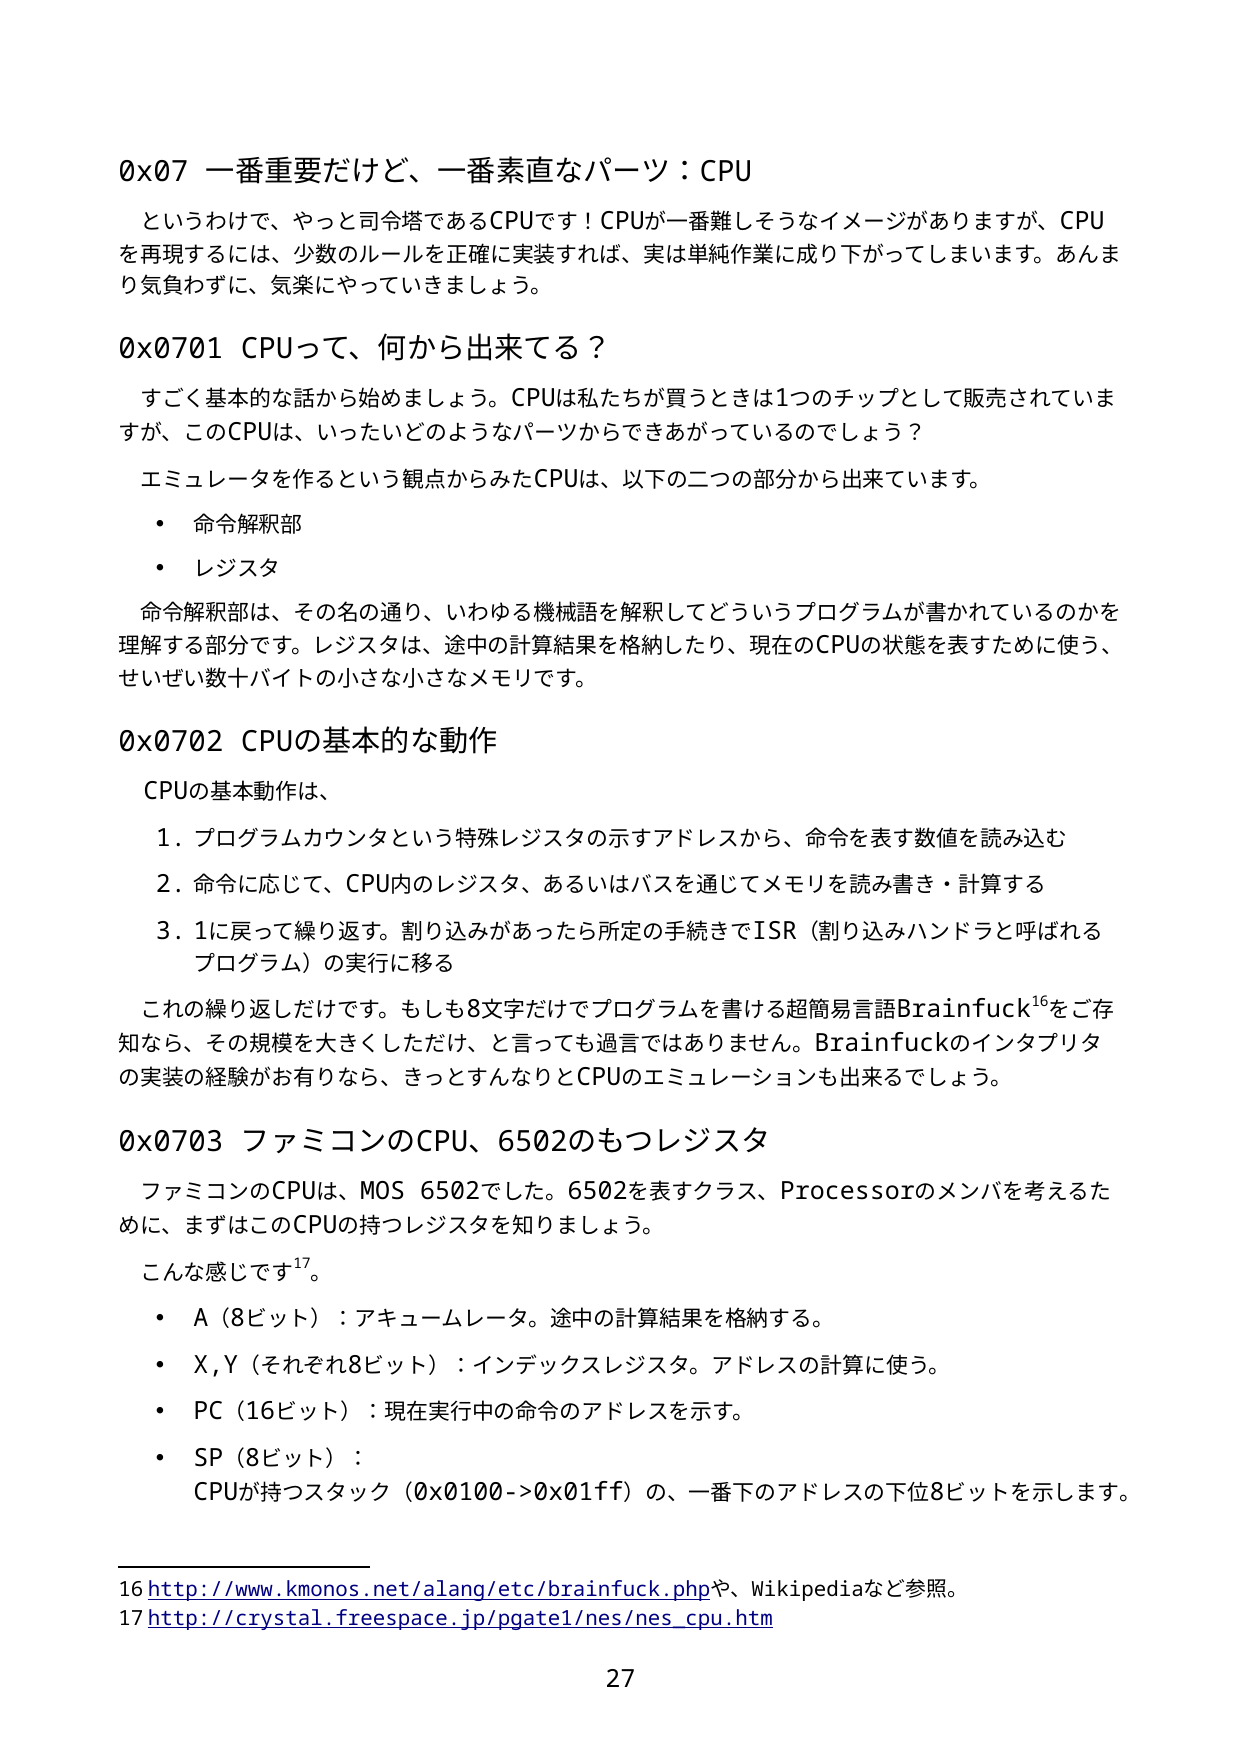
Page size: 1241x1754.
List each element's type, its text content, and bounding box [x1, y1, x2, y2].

text CPUの基本動作は、 [118, 773, 1122, 807]
text http://www.kmonos.net/alang/etc/brainfuck.phpや、Wikipediaなど参照。 [118, 1573, 1122, 1603]
text エミュレータを作るという観点からみたCPUは、以下の二つの部分から出来ています。 [118, 460, 1122, 494]
text すごく基本的な話から始めましょう。CPUは私たちが買うときは1つのチップとして販売されていますが、このCPUは、いったいどのようなパーツからできあがっているのでしょう？ [118, 380, 1122, 448]
text というわけで、やっと司令塔であるCPUです！CPUが一番難しそうなイメージがありますが、CPUを再現するには、少数のルールを正確に実装すれば、実は単純作業に成り下がってしまいます。あんまり気負わずに、気楽にやっていきましょう。 [118, 202, 1122, 300]
subtitle 0x0701 CPUって、何から出来てる？ [118, 325, 1122, 367]
subtitle 0x0703 ファミコンのCPU、6502のもつレジスタ [118, 1118, 1122, 1160]
subtitle 0x07 一番重要だけど、一番素直なパーツ：CPU [118, 148, 1122, 190]
text こんな感じです。 [118, 1253, 1122, 1287]
list PC（16ビット）：現在実行中の命令のアドレスを示す。 [156, 1393, 1122, 1427]
text 命令解釈部は、その名の通り、いわゆる機械語を解釈してどういうプログラムが書かれているのかを理解する部分です。レジスタは、途中の計算結果を格納したり、現在のCPUの状態を表すために使う、せいぜい数十バイトの小さな小さなメモリです。 [118, 595, 1122, 693]
list プログラムカウンタという特殊レジスタの示すアドレスから、命令を表す数値を読み込む [156, 819, 1122, 853]
list X,Y（それぞれ8ビット）：インデックスレジスタ。アドレスの計算に使う。 [156, 1346, 1122, 1380]
text これの繰り返しだけです。もしも8文字だけでプログラムを書ける超簡易言語Brainfuckをご存知なら、その規模を大きくしただけ、と言っても過言ではありません。Brainfuckのインタプリタの実装の経験がお有りなら、きっとすんなりとCPUのエミュレーションも出来るでしょう。 [118, 991, 1122, 1093]
subtitle 0x0702 CPUの基本的な動作 [118, 718, 1122, 760]
text ファミコンのCPUは、MOS 6502でした。6502を表すクラス、Processorのメンバを考えるために、まずはこのCPUの持つレジスタを知りましょう。 [118, 1173, 1122, 1241]
list 1に戻って繰り返す。割り込みがあったら所定の手続きでISR（割り込みハンドラと呼ばれるプログラム）の実行に移る [156, 912, 1122, 978]
list 命令に応じて、CPU内のレジスタ、あるいはバスを通じてメモリを読み書き・計算する [156, 866, 1122, 900]
list A（8ビット）：アキュームレータ。途中の計算結果を格納する。 [156, 1300, 1122, 1334]
text http://crystal.freespace.jp/pgate1/nes/nes_cpu.htm [118, 1603, 1122, 1631]
list 命令解釈部 [156, 507, 1122, 539]
list SP（8ビット）： CPUが持つスタック（0x0100->0x01ff）の、一番下のアドレスの下位8ビットを示します。 [156, 1439, 1122, 1508]
list レジスタ [156, 551, 1122, 583]
